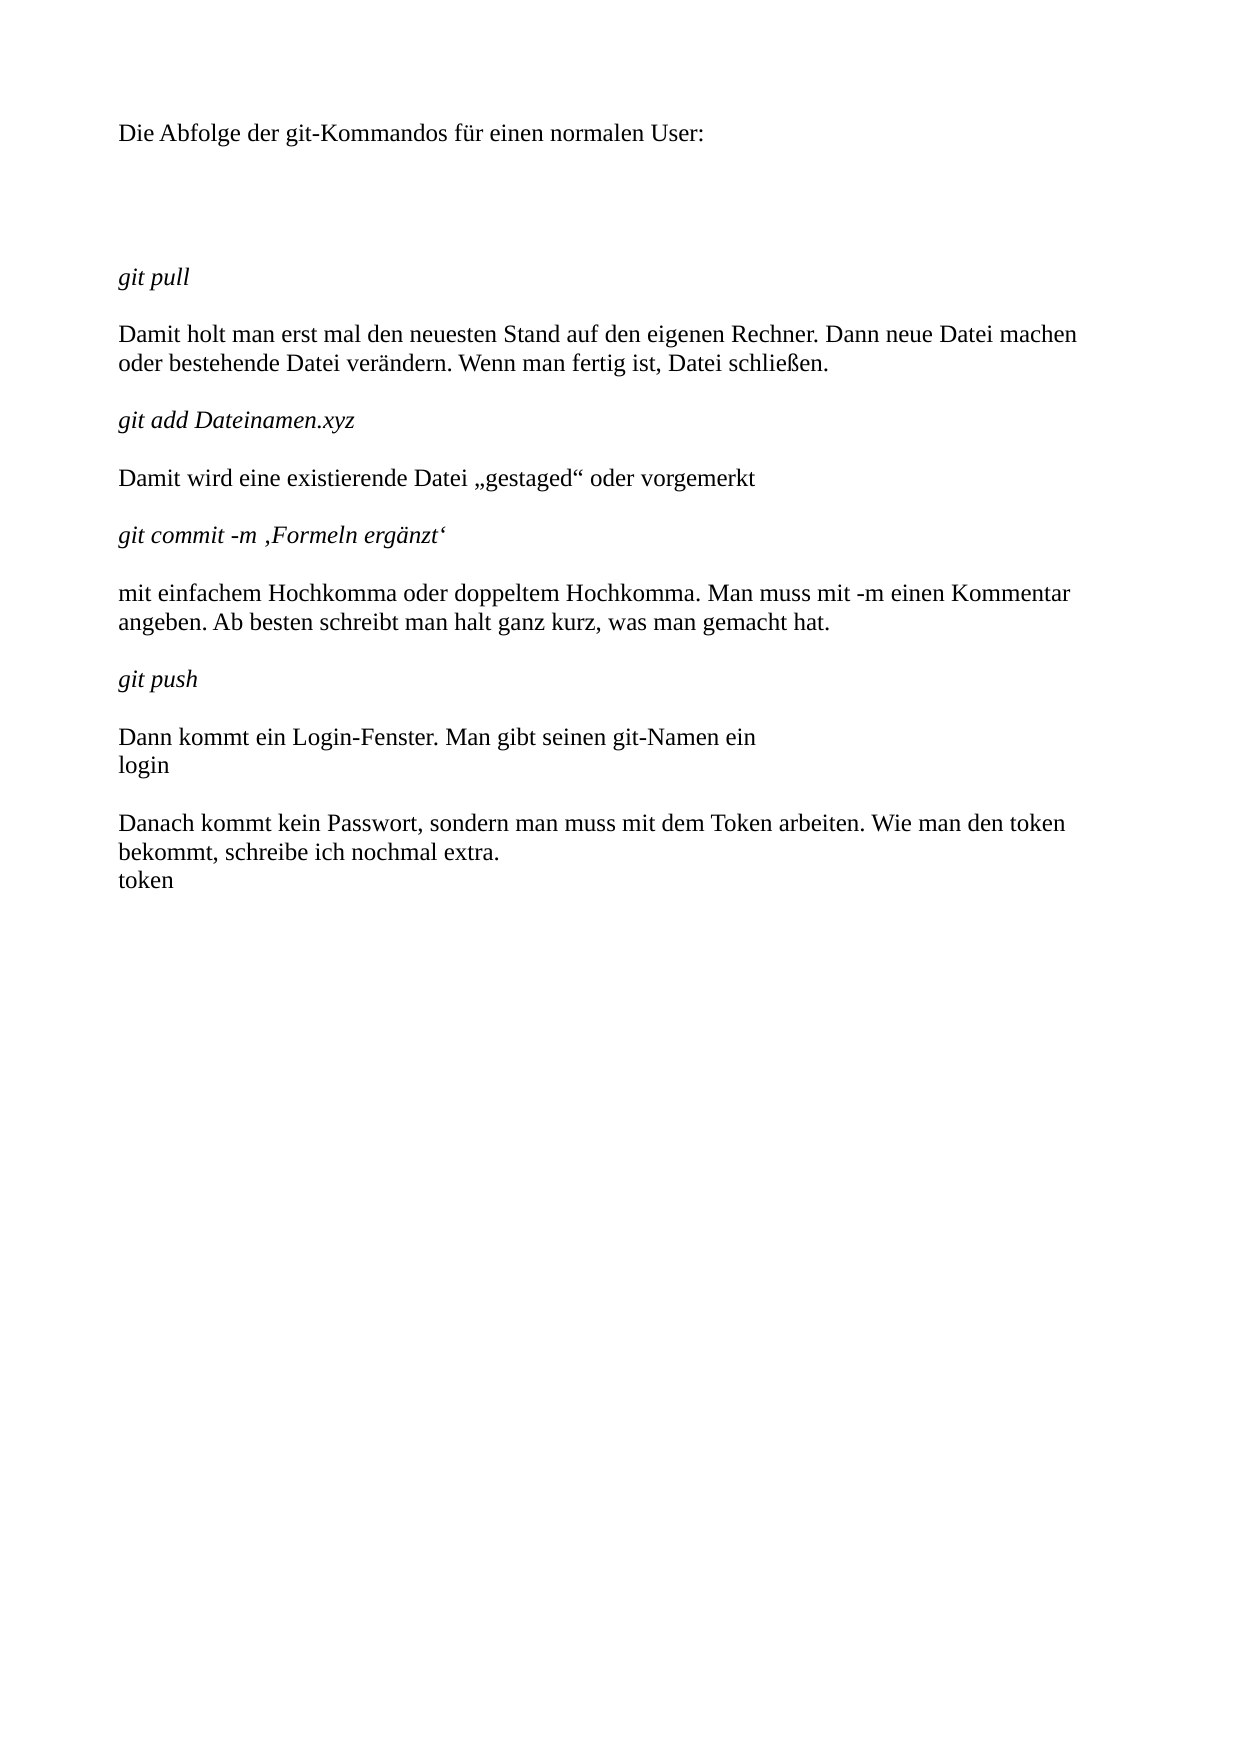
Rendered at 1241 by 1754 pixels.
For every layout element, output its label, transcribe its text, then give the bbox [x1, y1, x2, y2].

text Danach kommt kein Passwort, sondern man muss mit dem Token arbeiten. Wie man den token bekommt, schreibe ich nochmal extra. [118, 808, 1122, 866]
text Die Abfolge der git-Kommandos für einen normalen User: [118, 118, 1122, 147]
text Dann kommt ein Login-Fenster. Man gibt seinen git-Namen ein [118, 722, 1122, 751]
text git commit -m ‚Formeln ergänzt‘ [118, 521, 1122, 549]
text git pull [118, 262, 1122, 291]
text login [118, 751, 1122, 779]
text git push [118, 664, 1122, 693]
text token [118, 866, 1122, 894]
text Damit holt man erst mal den neuesten Stand auf den eigenen Rechner. Dann neue Datei machen oder bestehende Datei verändern. Wenn man fertig ist, Datei schließen. [118, 319, 1122, 377]
text git add Dateinamen.xyz [118, 406, 1122, 434]
text Damit wird eine existierende Datei „gestaged“ oder vorgemerkt [118, 463, 1122, 492]
text mit einfachem Hochkomma oder doppeltem Hochkomma. Man muss mit -m einen Kommentar angeben. Ab besten schreibt man halt ganz kurz, was man gemacht hat. [118, 578, 1122, 636]
